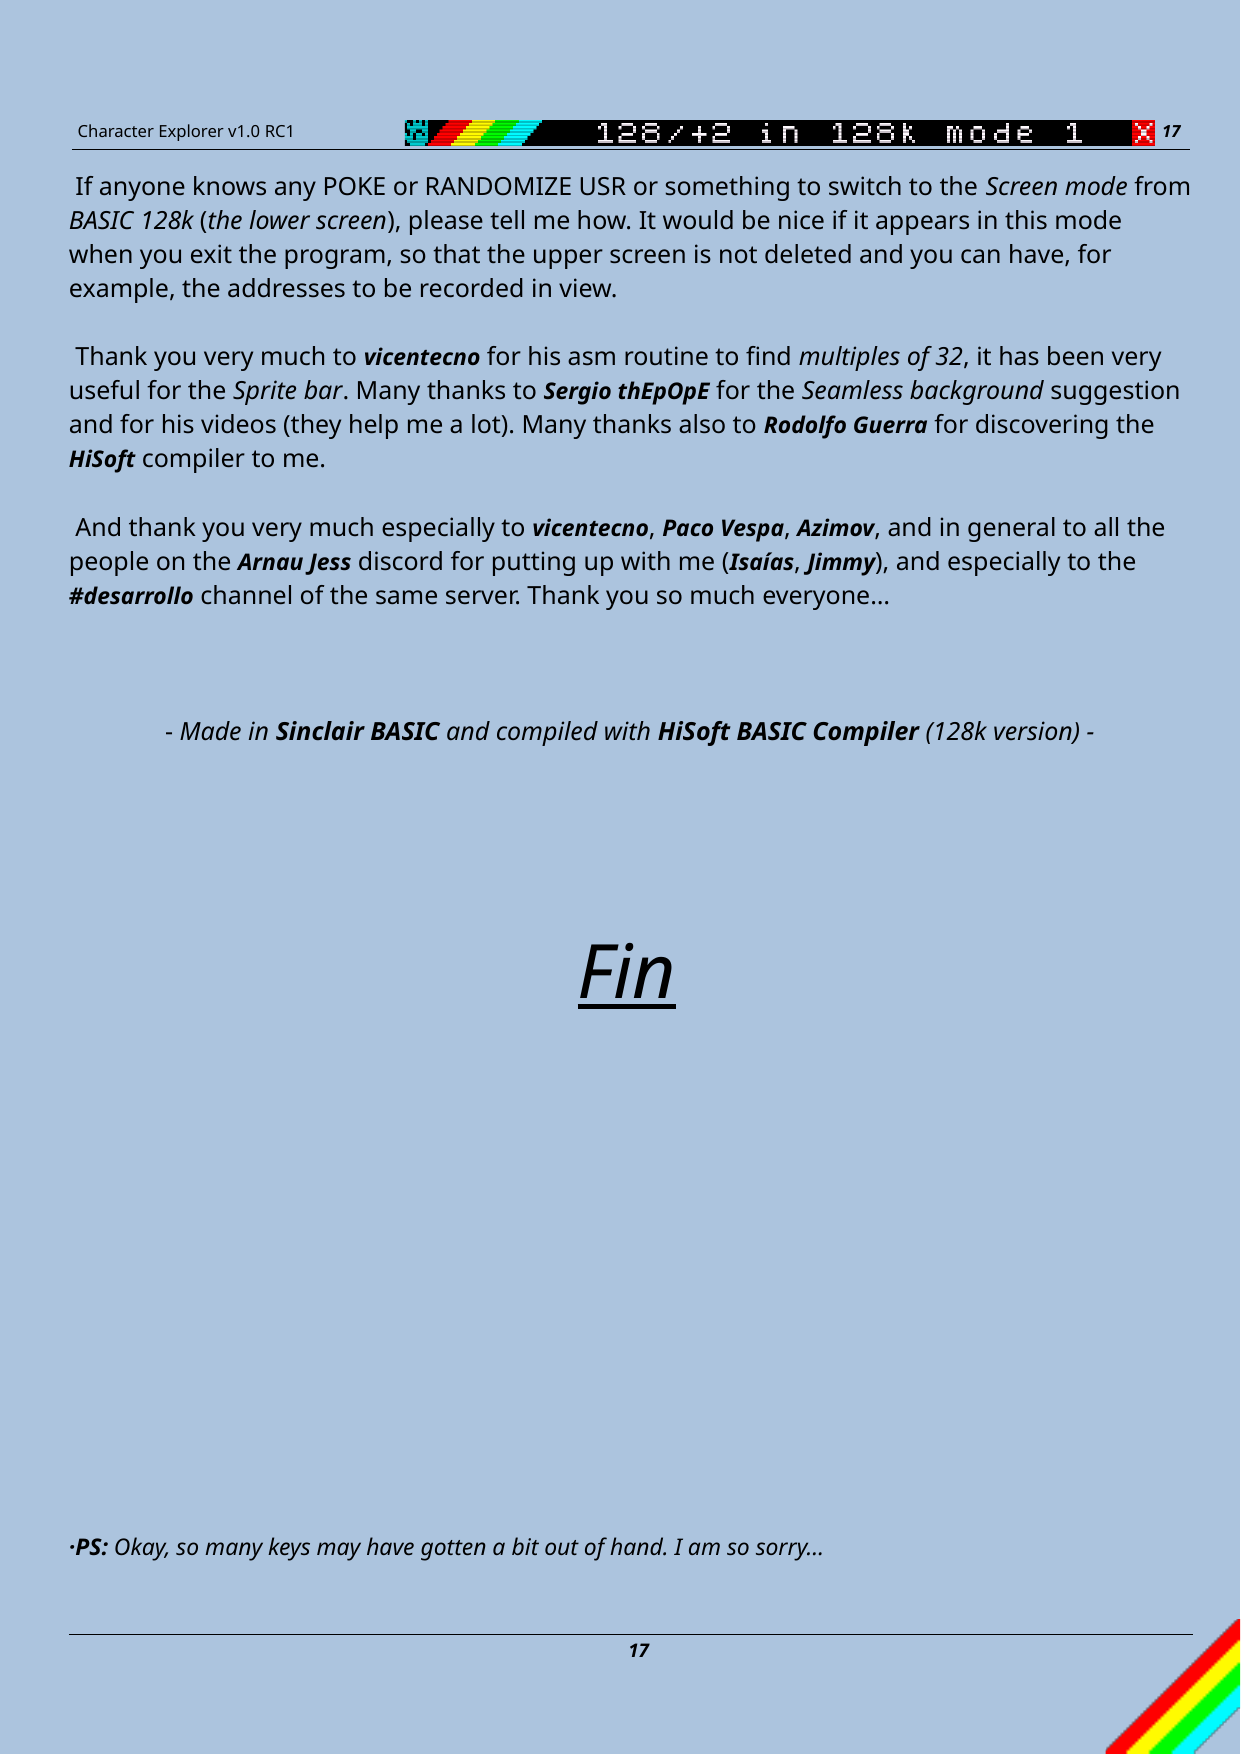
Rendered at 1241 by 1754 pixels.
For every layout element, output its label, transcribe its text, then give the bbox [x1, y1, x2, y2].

text And thank you very much especially to vicentecno, Paco Vespa, Azimov, and in general to all the people on the Arnau Jess discord for putting up with me (Isaías, Jimmy), and especially to the #desarrollo channel of the same server. Thank you so much everyone… [69, 509, 1193, 611]
picture [1105, 1619, 1241, 1754]
text ·PS: Okay, so many keys may have gotten a bit out of hand. I am so sorry… [69, 1531, 1193, 1562]
text - Made in Sinclair BASIC and compiled with HiSoft BASIC Compiler (128k version) - [69, 714, 1193, 748]
picture [404, 120, 1155, 146]
text If anyone knows any POKE or RANDOMIZE USR or something to switch to the Screen mode from BASIC 128k (the lower screen), please tell me how. It would be nice if it appears in this mode when you exit the program, so that the upper screen is not deleted and you can have, for example, the addresses to be recorded in view. [69, 169, 1193, 305]
text Thank you very much to vicentecno for his asm routine to find multiples of 32, it has been very useful for the Sprite bar. Many thanks to Sergio thEpOpE for the Seamless background suggestion and for his videos (they help me a lot). Many thanks also to Rodolfo Guerra for discovering the HiSoft compiler to me. [69, 339, 1193, 475]
text Fin [69, 918, 1193, 1020]
